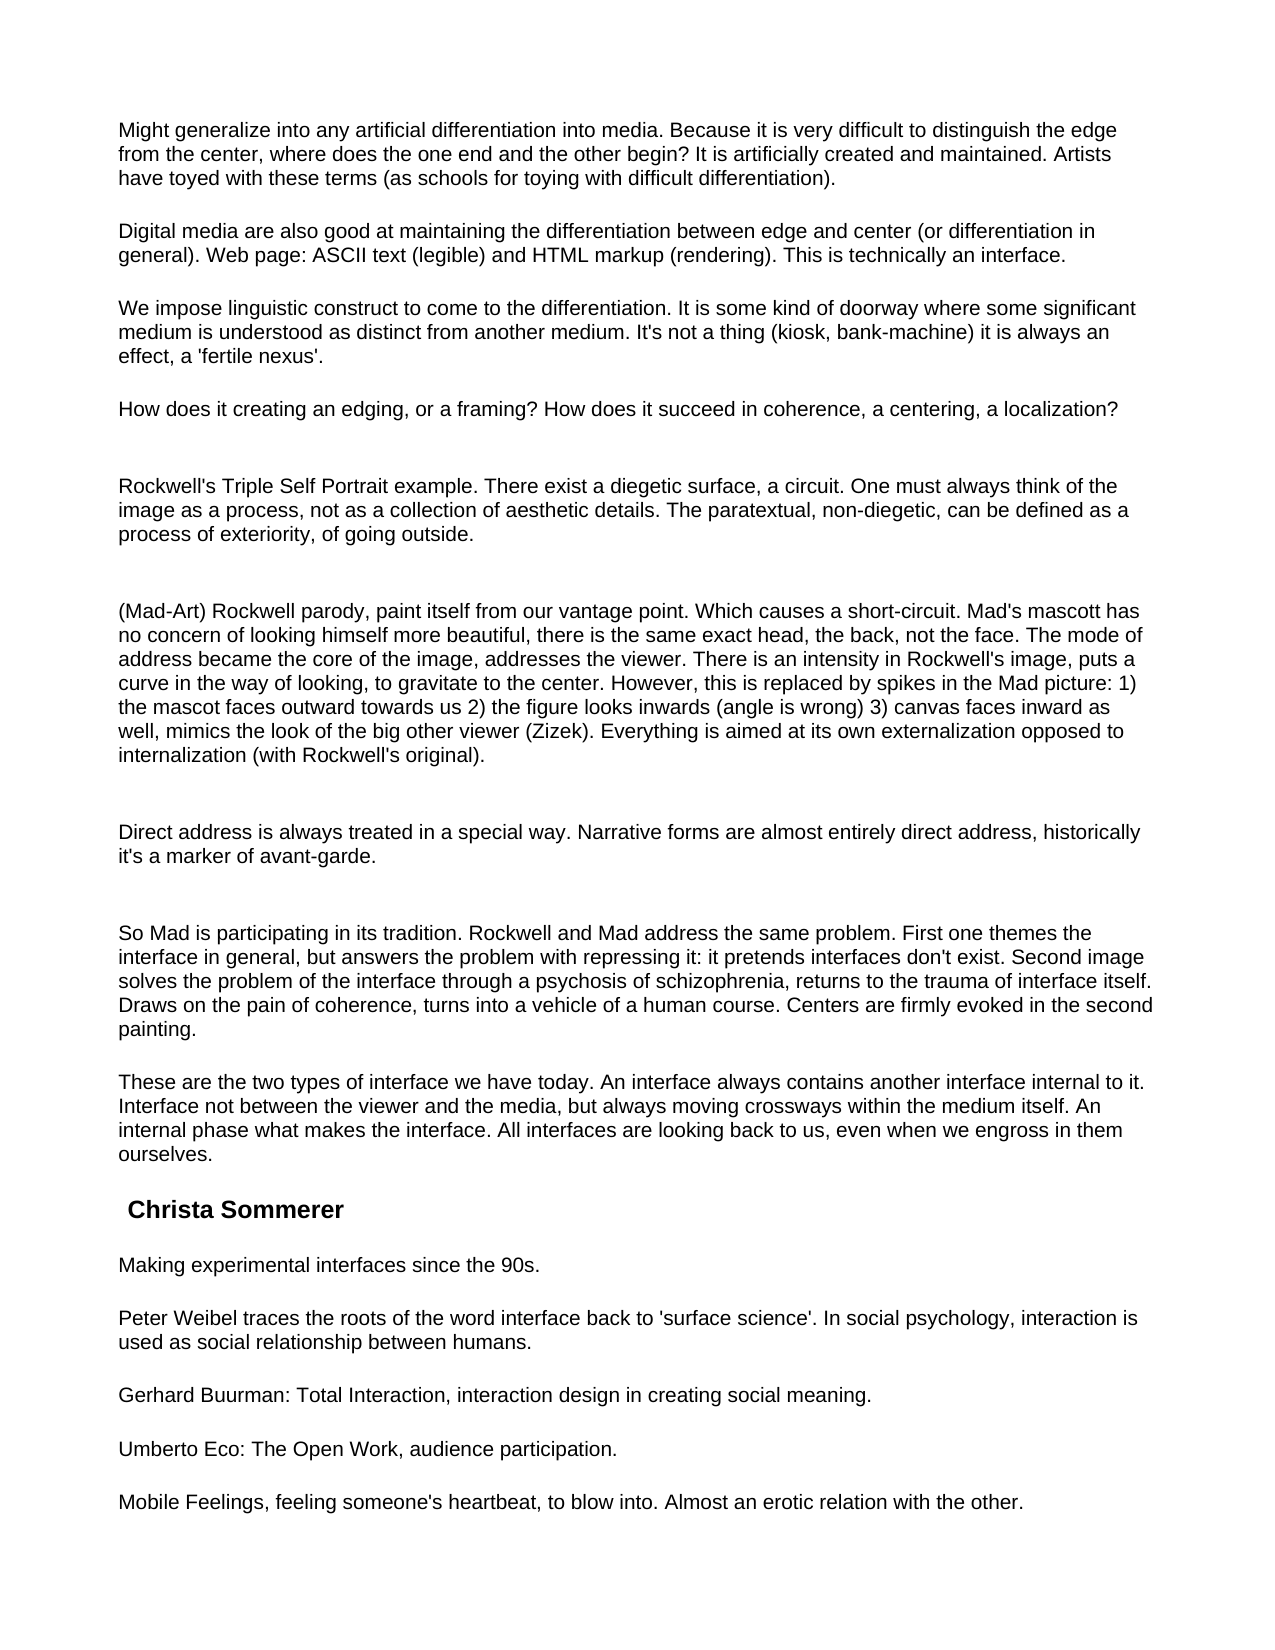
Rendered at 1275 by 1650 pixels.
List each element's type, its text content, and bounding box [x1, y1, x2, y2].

text Making experimental interfaces since the 90s. [546, 1253, 1157, 1277]
text Mobile Feelings, feeling someone's heartbeat, to blow into. Almost an erotic relation with the other. [118, 1489, 1157, 1513]
text Umberto Eco: The Open Work, audience participation. [624, 1436, 1157, 1460]
text So Mad is participating in its tradition. Rockwell and Mad address the same problem. First one themes the interface in general, but answers the problem with repressing it: it pretends interfaces don't exist. Second image solves the problem of the interface through a psychosis of schizophrenia, returns to the trauma of interface itself. Draws on the pain of coherence, turns into a vehicle of a human course. Centers are firmly evoked in the second painting. [203, 921, 1157, 1041]
subtitle Christa Sommerer [351, 1195, 1147, 1224]
text Might generalize into any artificial differentiation into media. Because it is very difficult to distinguish the edge from the center, where does the one end and the other begin? It is artificially created and maintained. Artists have toyed with these terms (as schools for toying with difficult differentiation). [843, 118, 1157, 190]
text These are the two types of interface we have today. An interface always contains another interface internal to it. Interface not between the viewer and the media, but always moving crossways within the medium itself. An internal phase what makes the interface. All interfaces are looking back to us, even when we engross in them ourselves. [219, 1070, 1157, 1166]
text Peter Weibel traces the roots of the word interface back to 'surface science'. In social psychology, interaction is used as social relationship between humans. [538, 1306, 1157, 1354]
text We impose linguistic construct to come to the differentiation. It is some kind of doorway where some significant medium is understood as distinct from another medium. It's not a thing (kiosk, bank-machine) it is always an effect, a 'fertile nexus'. [330, 296, 1157, 368]
text Rockwell's Triple Self Portrait example. There exist a diegetic surface, a circuit. One must always think of the image as a process, not as a collection of aesthetic details. The paratextual, non-diegetic, can be defined as a process of exteriority, of going outside. [118, 450, 1157, 570]
text Direct address is always treated in a special way. Narrative forms are almost entirely direct address, historically it's a marker of avant-garde. [118, 796, 1157, 892]
text Gerhard Buurman: Total Interaction, interaction design in creating social meaning. [879, 1383, 1157, 1407]
text (Mad-Art) Rockwell parody, paint itself from our vantage point. Which causes a short-circuit. Mad's mascott has no concern of looking himself more beautiful, there is the same exact head, the back, not the face. The mode of address became the core of the image, addresses the viewer. There is an intensity in Rockwell's image, puts a curve in the way of looking, to gravitate to the center. However, this is replaced by spikes in the Mad picture: 1) the mascot faces outward towards us 2) the figure looks inwards (angle is wrong) 3) canvas faces inward as well, mimics the look of the big other viewer (Zizek). Everything is aimed at its own externalization opposed to internalization (with Rockwell's original). [491, 599, 1157, 767]
